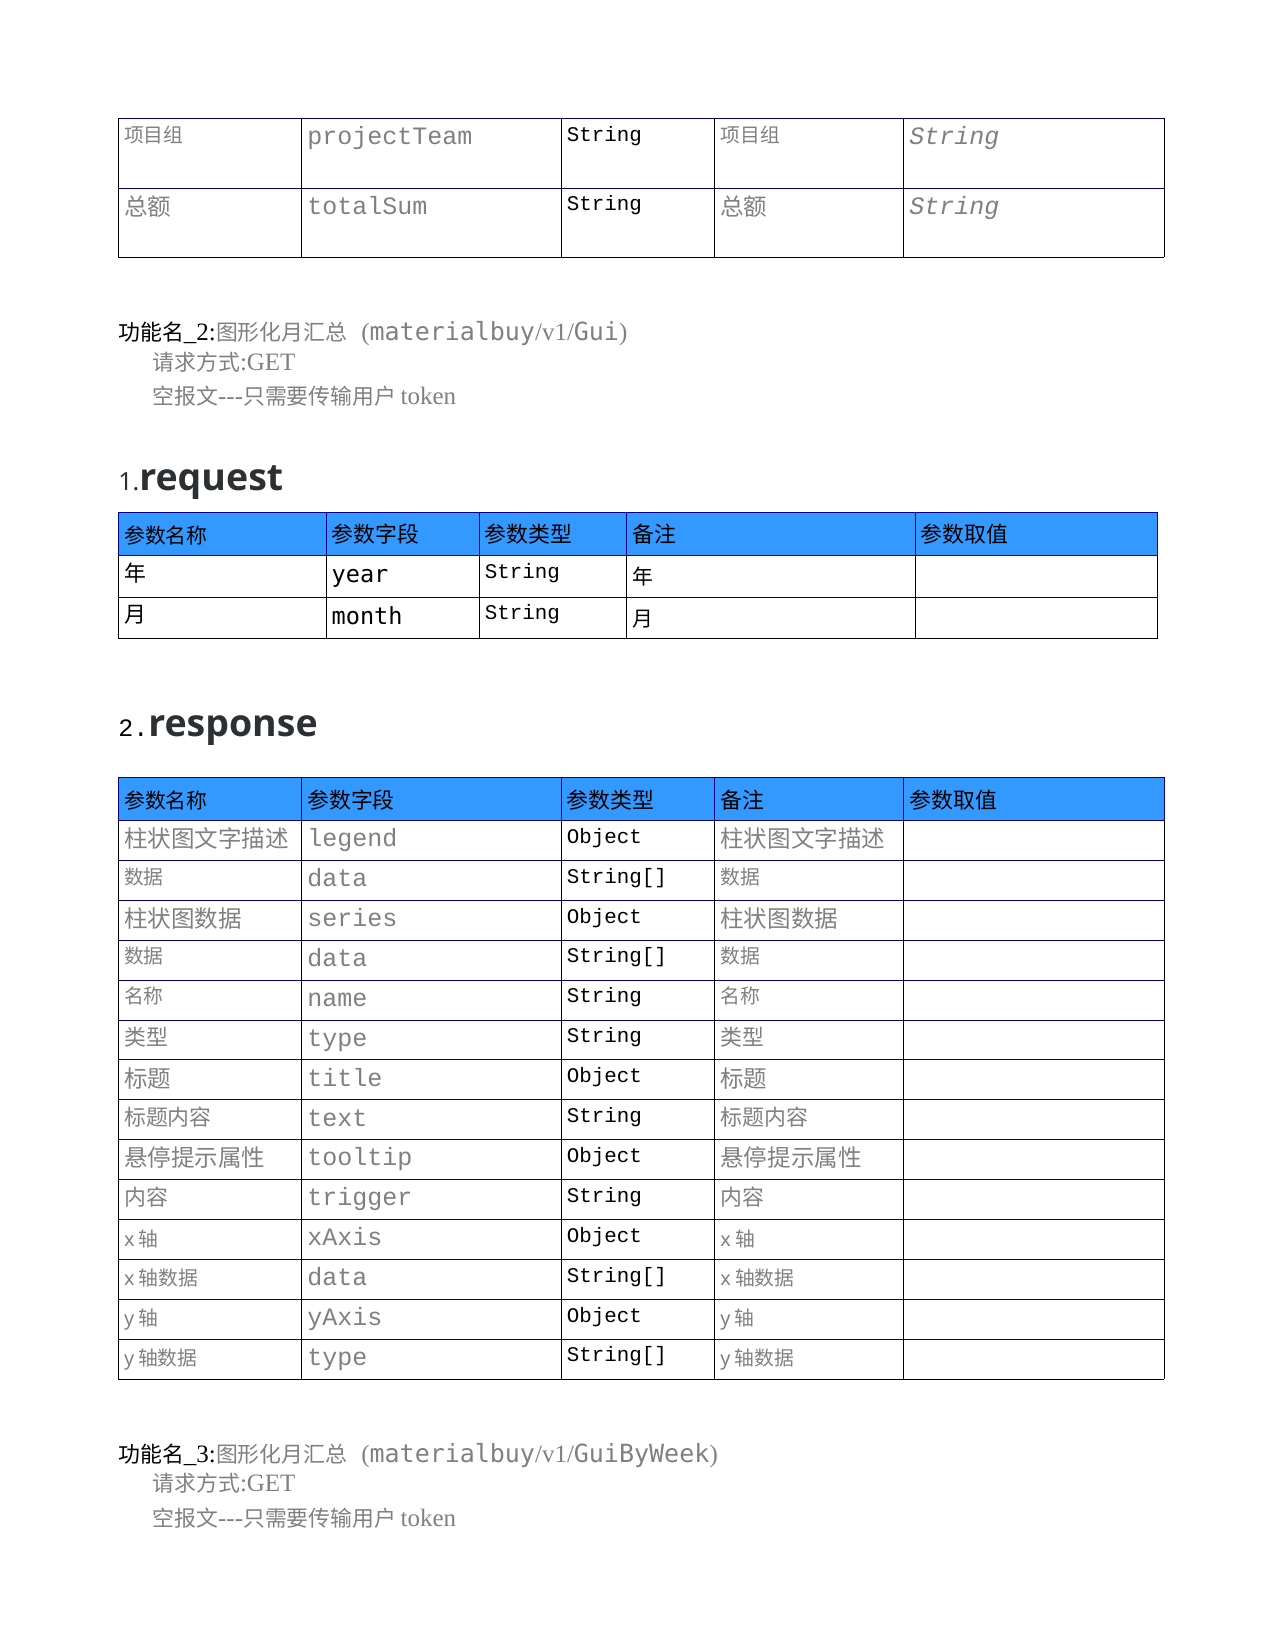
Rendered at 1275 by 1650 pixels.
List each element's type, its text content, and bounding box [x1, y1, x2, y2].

table_cell 悬停提示属性 [715, 1140, 903, 1179]
table_cell type [302, 1340, 561, 1378]
table_cell Object [562, 1060, 714, 1099]
table_cell [904, 1300, 1164, 1339]
table_cell [904, 861, 1164, 900]
table_cell [904, 1021, 1164, 1059]
table_cell 数据 [119, 941, 301, 979]
text 请求方式:GET [118, 347, 1157, 376]
table_cell year [327, 556, 479, 597]
table_cell String[] [562, 1260, 714, 1299]
text 功能名_3:图形化月汇总 (materialbuy/v1/GuiByWeek) [118, 1437, 1157, 1468]
text 1.request [118, 450, 1157, 501]
text 2.response [118, 696, 1157, 747]
text 空报文---只需要传输用户token [118, 1503, 1157, 1532]
table_cell type [302, 1021, 561, 1059]
table_cell series [302, 901, 561, 940]
table_header 参数字段 [302, 778, 561, 820]
table_cell title [302, 1060, 561, 1099]
table_cell 柱状图文字描述 [119, 821, 301, 860]
table_cell [904, 1220, 1164, 1259]
table_cell 内容 [715, 1180, 903, 1219]
table_cell [904, 1180, 1164, 1219]
table_cell 标题 [715, 1060, 903, 1099]
table_header 参数字段 [327, 513, 479, 555]
table_cell 柱状图数据 [715, 901, 903, 940]
table_cell [904, 981, 1164, 1019]
table_header 备注 [627, 513, 915, 555]
table_cell [904, 941, 1164, 979]
table_cell 月 [627, 598, 915, 638]
table_cell month [327, 598, 479, 638]
table_cell [904, 1260, 1164, 1299]
table_cell 年 [119, 556, 326, 597]
table_cell y轴 [119, 1300, 301, 1339]
table_cell y轴 [715, 1300, 903, 1339]
table_cell String [904, 119, 1164, 187]
table_cell Object [562, 901, 714, 940]
table_cell Object [562, 1300, 714, 1339]
table_cell String[] [562, 1340, 714, 1378]
table_cell trigger [302, 1180, 561, 1219]
table_header 参数取值 [904, 778, 1164, 820]
table_cell x轴 [119, 1220, 301, 1259]
table_cell String [562, 1180, 714, 1219]
table_cell 数据 [119, 861, 301, 900]
table_cell yAxis [302, 1300, 561, 1339]
table_header 参数类型 [480, 513, 626, 555]
text 功能名_2:图形化月汇总 (materialbuy/v1/Gui) [118, 315, 1157, 347]
table_cell [904, 1340, 1164, 1378]
table_cell String [562, 189, 714, 257]
table_cell String [904, 189, 1164, 257]
table_cell 名称 [119, 981, 301, 1019]
table_cell y轴数据 [119, 1340, 301, 1378]
table_cell String [562, 1021, 714, 1059]
table_cell projectTeam [302, 119, 561, 187]
table_header 参数类型 [562, 778, 714, 820]
table_cell totalSum [302, 189, 561, 257]
table_cell String [562, 981, 714, 1019]
table_cell String[] [562, 941, 714, 979]
table_cell text [302, 1100, 561, 1139]
table_cell y轴数据 [715, 1340, 903, 1378]
table_cell 项目组 [715, 119, 903, 187]
table_cell 名称 [715, 981, 903, 1019]
table_cell [916, 556, 1157, 597]
text 空报文---只需要传输用户token [118, 381, 1157, 410]
table_cell 内容 [119, 1180, 301, 1219]
table_cell [904, 1140, 1164, 1179]
table_cell 柱状图文字描述 [715, 821, 903, 860]
table_cell 数据 [715, 941, 903, 979]
table_cell tooltip [302, 1140, 561, 1179]
table_cell data [302, 861, 561, 900]
text 请求方式:GET [118, 1468, 1157, 1497]
table_cell String [562, 1100, 714, 1139]
table_cell name [302, 981, 561, 1019]
table_cell data [302, 941, 561, 979]
table_cell 类型 [715, 1021, 903, 1059]
table_cell Object [562, 1140, 714, 1179]
table_cell 悬停提示属性 [119, 1140, 301, 1179]
table_cell [904, 821, 1164, 860]
table_cell 类型 [119, 1021, 301, 1059]
table_header 备注 [715, 778, 903, 820]
table_cell String [480, 598, 626, 638]
table_cell Object [562, 1220, 714, 1259]
table_cell String [480, 556, 626, 597]
table_cell 总额 [715, 189, 903, 257]
table_cell 月 [119, 598, 326, 638]
table_cell [904, 901, 1164, 940]
table_header 参数取值 [916, 513, 1157, 555]
table_cell x轴数据 [715, 1260, 903, 1299]
table_cell 标题内容 [715, 1100, 903, 1139]
table_cell String [562, 119, 714, 187]
table_cell [916, 598, 1157, 638]
table_cell xAxis [302, 1220, 561, 1259]
table_cell legend [302, 821, 561, 860]
table_cell 柱状图数据 [119, 901, 301, 940]
table_cell 年 [627, 556, 915, 597]
table_cell 标题内容 [119, 1100, 301, 1139]
table_header 参数名称 [119, 778, 301, 820]
table_cell 数据 [715, 861, 903, 900]
table_cell String[] [562, 861, 714, 900]
table_header 参数名称 [119, 513, 326, 555]
table_cell Object [562, 821, 714, 860]
table_cell 总额 [119, 189, 301, 257]
table_cell [904, 1100, 1164, 1139]
table_cell x轴 [715, 1220, 903, 1259]
table_cell 标题 [119, 1060, 301, 1099]
table_cell x轴数据 [119, 1260, 301, 1299]
table_cell 项目组 [119, 119, 301, 187]
table_cell data [302, 1260, 561, 1299]
table_cell [904, 1060, 1164, 1099]
